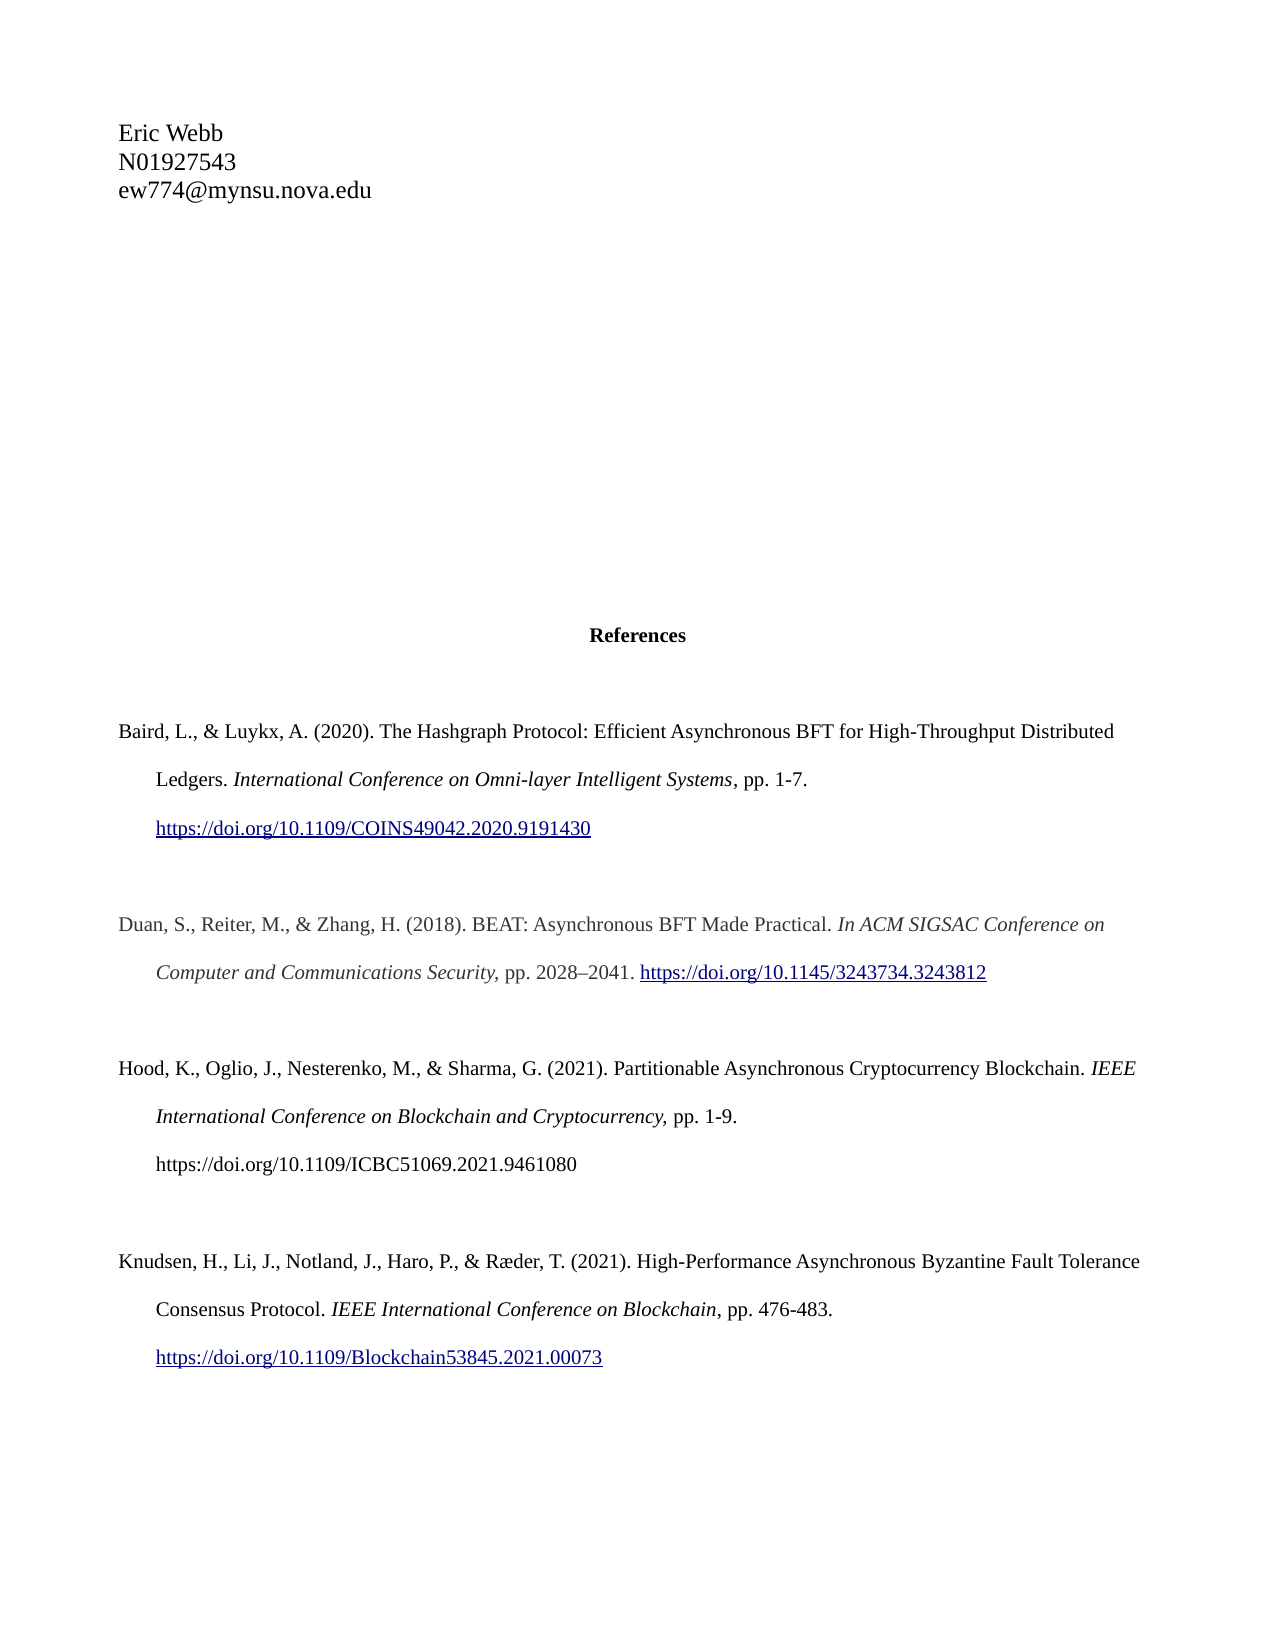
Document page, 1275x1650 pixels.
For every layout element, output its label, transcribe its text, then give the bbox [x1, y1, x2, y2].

text Knudsen, H., Li, J., Notland, J., Haro, P., & Ræder, T. (2021). High-Performance Asynchronous Byzantine Fault Tolerance Consensus Protocol. IEEE International Conference on Blockchain, pp. 476-483. https://doi.org/10.1109/Blockchain53845.2021.00073 [118, 1249, 1157, 1369]
subtitle References [118, 623, 1157, 647]
text Hood, K., Oglio, J., Nesterenko, M., & Sharma, G. (2021). Partitionable Asynchronous Cryptocurrency Blockchain. IEEE International Conference on Blockchain and Cryptocurrency, pp. 1-9. https://doi.org/10.1109/ICBC51069.2021.9461080 [118, 1056, 1157, 1176]
text Baird, L., & Luykx, A. (2020). The Hashgraph Protocol: Efficient Asynchronous BFT for High-Throughput Distributed Ledgers. International Conference on Omni-layer Intelligent Systems, pp. 1-7. https://doi.org/10.1109/COINS49042.2020.9191430 [118, 719, 1157, 839]
text Duan, S., Reiter, M., & Zhang, H. (2018). BEAT: Asynchronous BFT Made Practical. In ACM SIGSAC Conference on Computer and Communications Security, pp. 2028–2041. https://doi.org/10.1145/3243734.3243812 [118, 912, 1157, 984]
